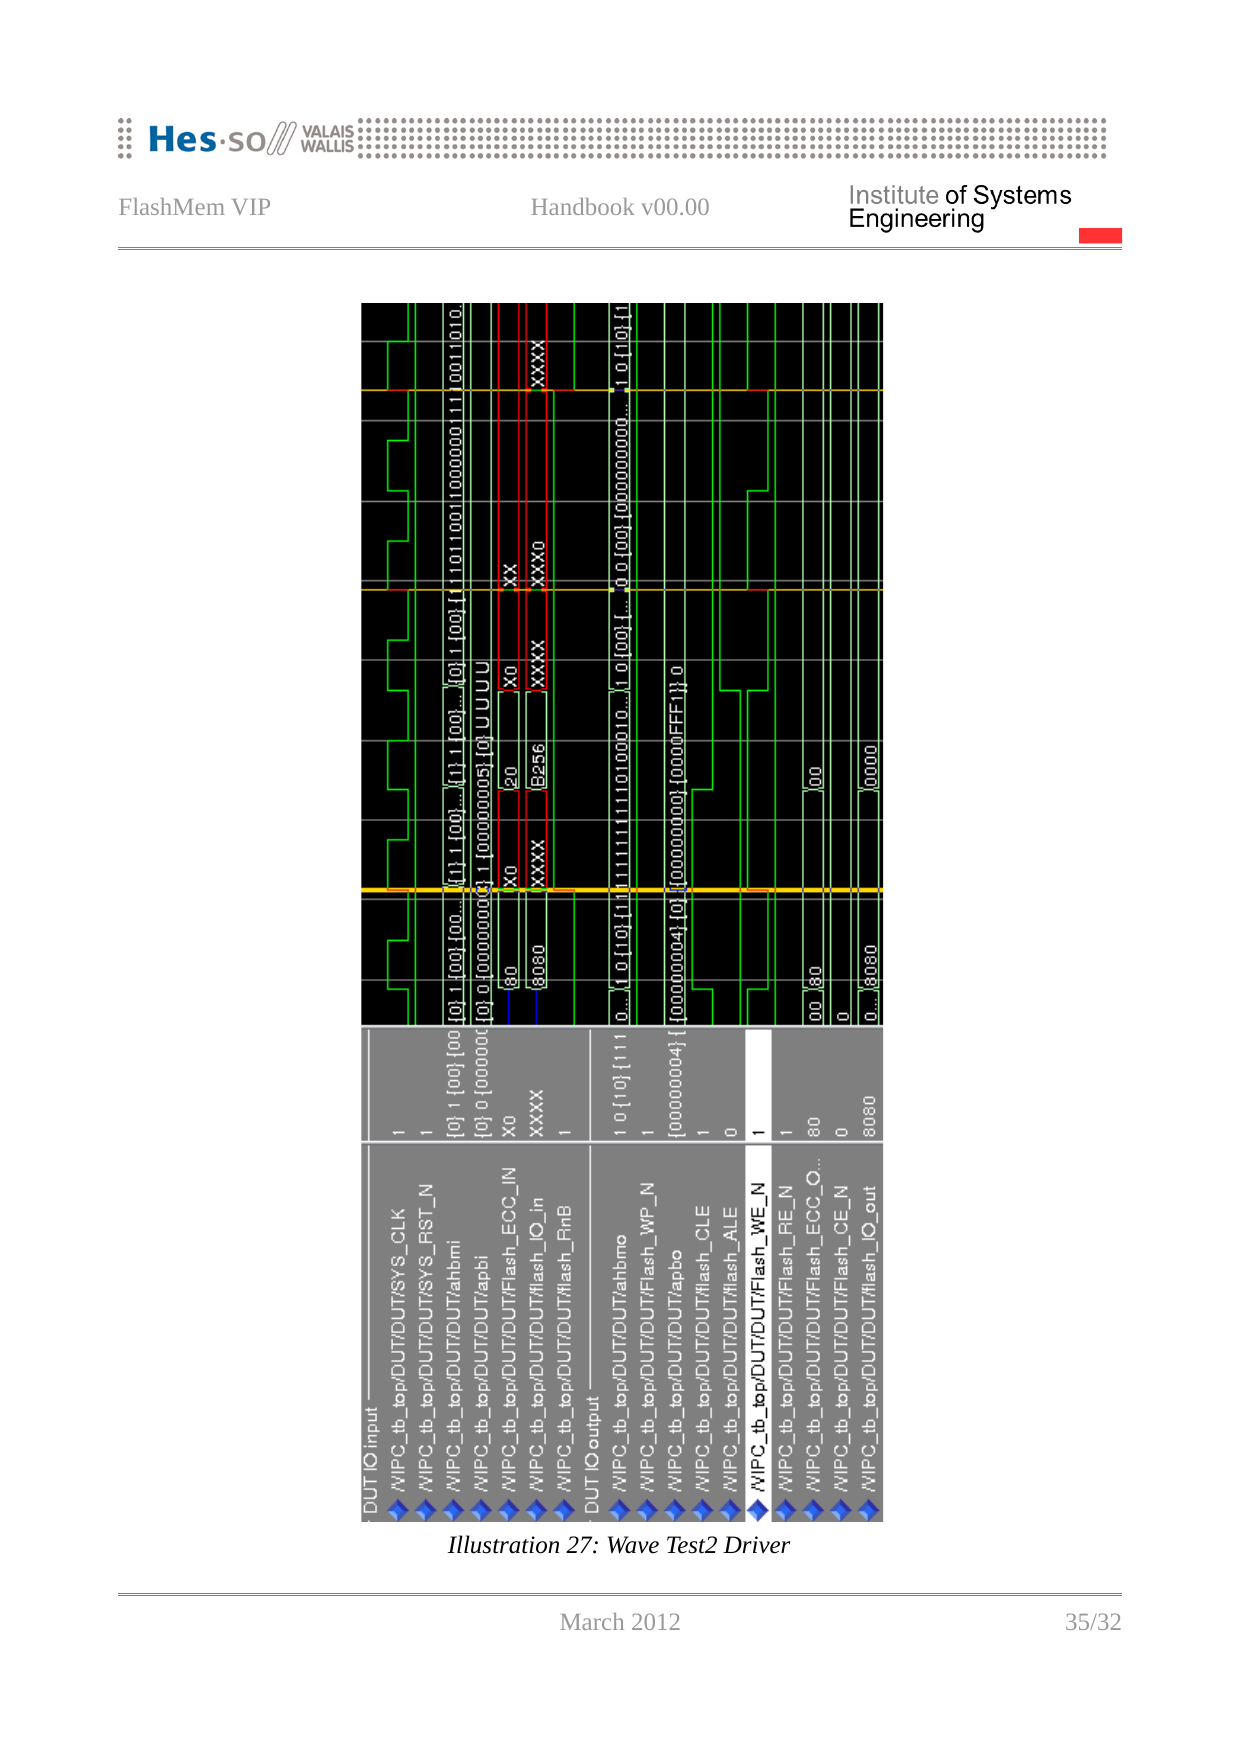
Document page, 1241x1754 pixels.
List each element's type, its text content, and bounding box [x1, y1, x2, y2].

text Illustration 27: Wave Test2 Driver [345, 1531, 896, 1559]
text [361, 304, 883, 1441]
picture [118, 118, 1123, 244]
picture [361, 1441, 884, 1522]
